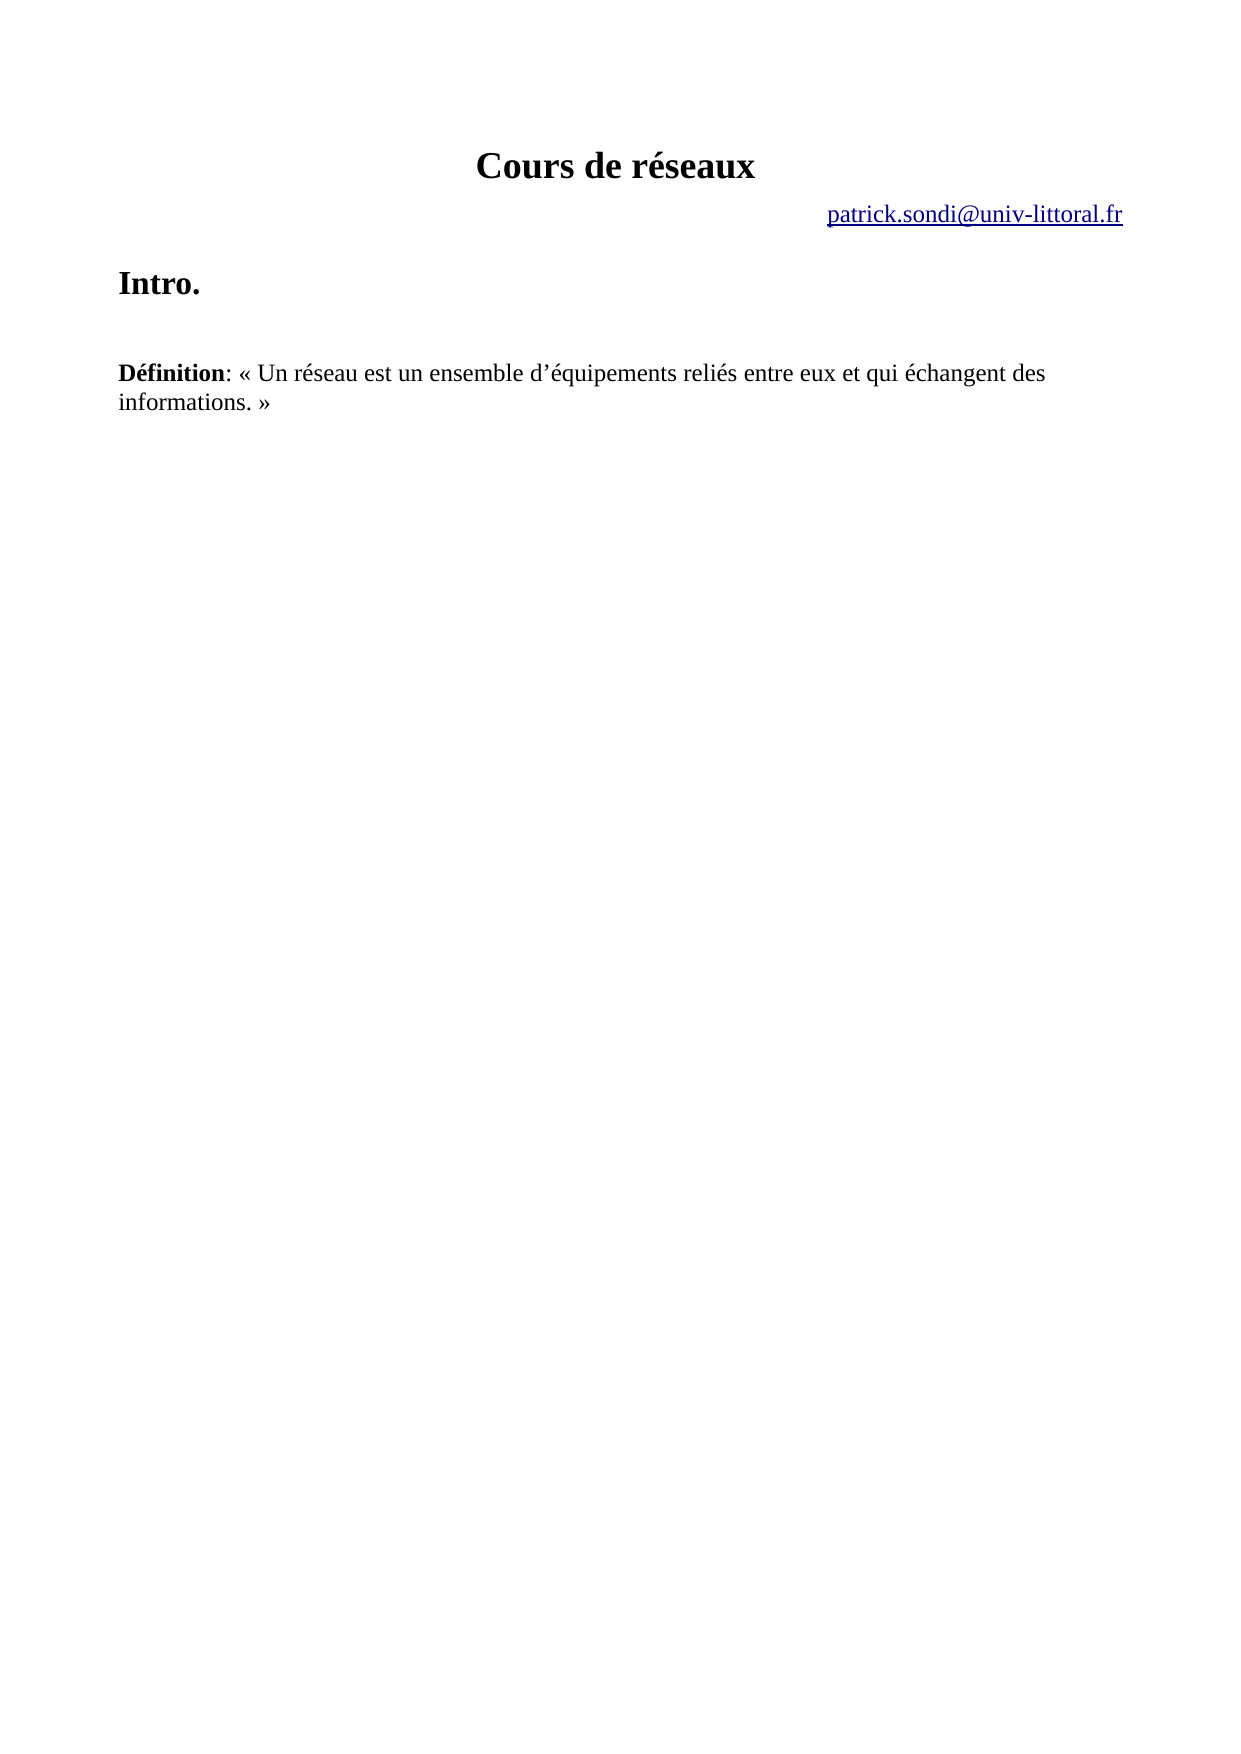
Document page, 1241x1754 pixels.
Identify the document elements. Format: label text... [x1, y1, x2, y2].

text Définition: « Un réseau est un ensemble d’équipements reliés entre eux et qui échangent des informations. » [118, 358, 1122, 415]
subtitle Cours de réseaux [118, 143, 1122, 187]
text patrick.sondi@univ-littoral.fr [118, 199, 1122, 228]
subtitle Intro. [118, 263, 1122, 301]
